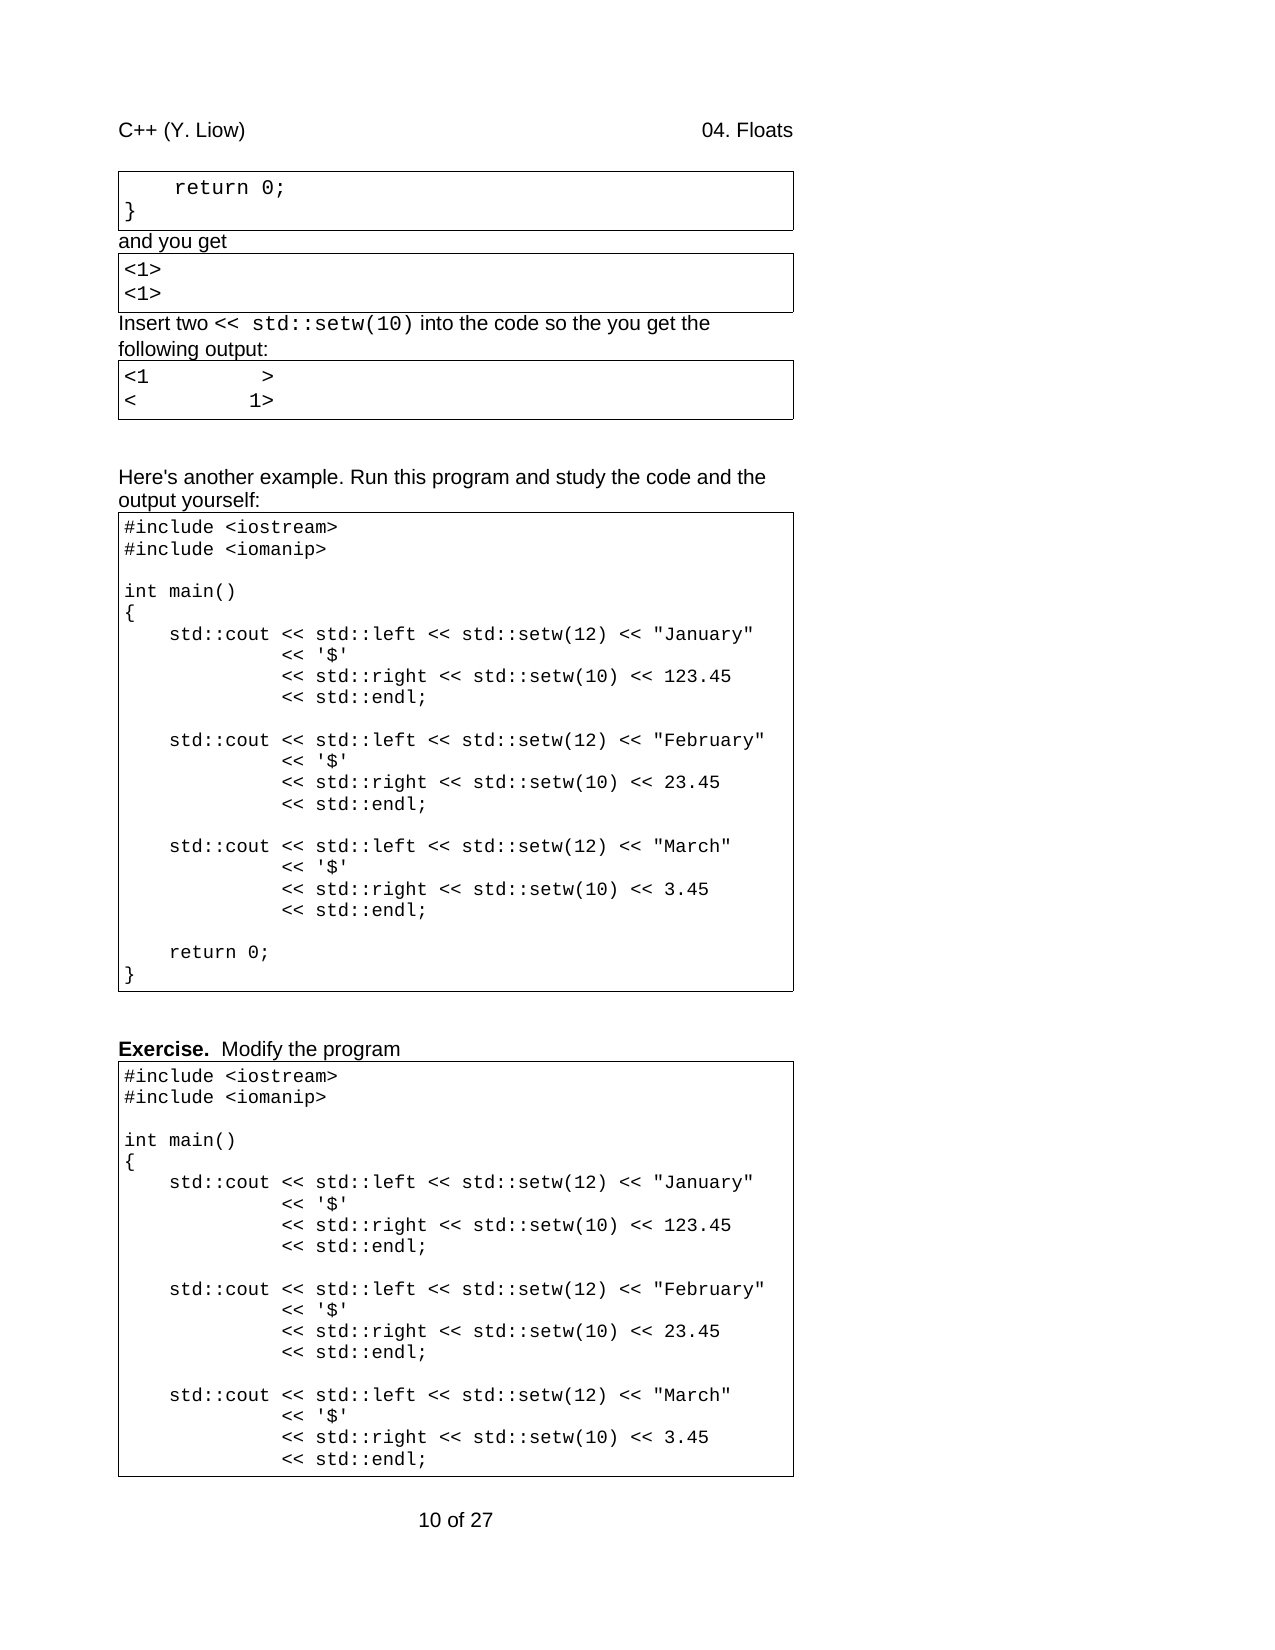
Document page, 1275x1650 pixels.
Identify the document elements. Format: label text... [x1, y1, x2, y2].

table_header <1 > < 1> [119, 361, 793, 419]
text Insert two << std::setw(10) into the code so the you get the following output: [118, 313, 793, 360]
text Here's another example. Run this program and study the code and the output yourself: [118, 466, 793, 512]
text and you get [118, 231, 793, 253]
table_header <1> <1> [119, 254, 793, 312]
table_header return 0; } [119, 172, 793, 230]
text Exercise. Modify the program [118, 1038, 793, 1061]
table_header #include <iostream> #include <iomanip> int main() { std::cout << std::left << std::setw(12) << "January" << '$' << std::right << std::setw(10) << 123.45 << std::endl; std::cout << std::left << std::setw(12) << "February" << '$' << std::right << std::setw(10) << 23.45 << std::endl; std::cout << std::left << std::setw(12) << "March" << '$' << std::right << std::setw(10) << 3.45 << std::endl; [119, 1062, 793, 1476]
table_header #include <iostream> #include <iomanip> int main() { std::cout << std::left << std::setw(12) << "January" << '$' << std::right << std::setw(10) << 123.45 << std::endl; std::cout << std::left << std::setw(12) << "February" << '$' << std::right << std::setw(10) << 23.45 << std::endl; std::cout << std::left << std::setw(12) << "March" << '$' << std::right << std::setw(10) << 3.45 << std::endl; return 0; } [119, 513, 793, 991]
